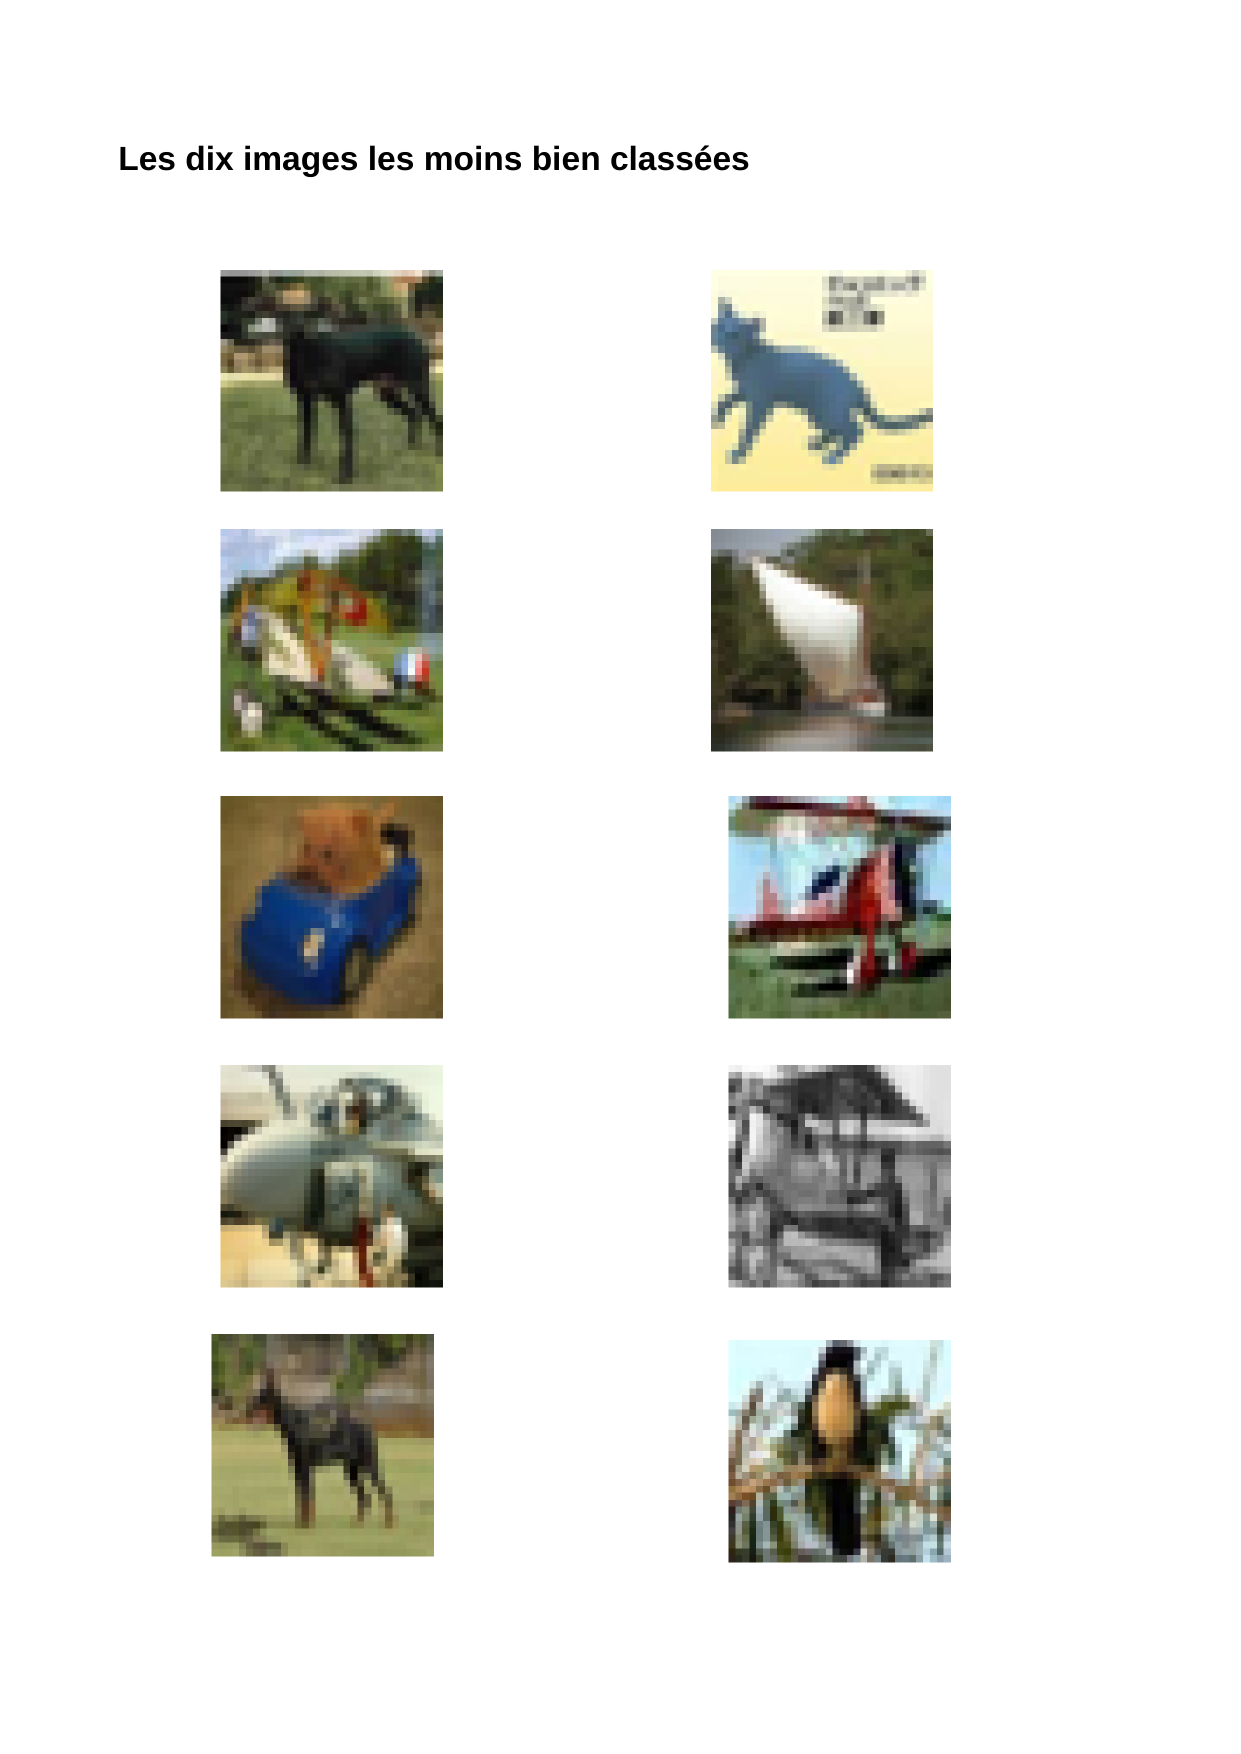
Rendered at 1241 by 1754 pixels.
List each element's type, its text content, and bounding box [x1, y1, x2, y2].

picture [125, 235, 519, 1588]
subtitle Les dix images les moins bien classées [118, 139, 1122, 178]
picture [625, 235, 1027, 1594]
